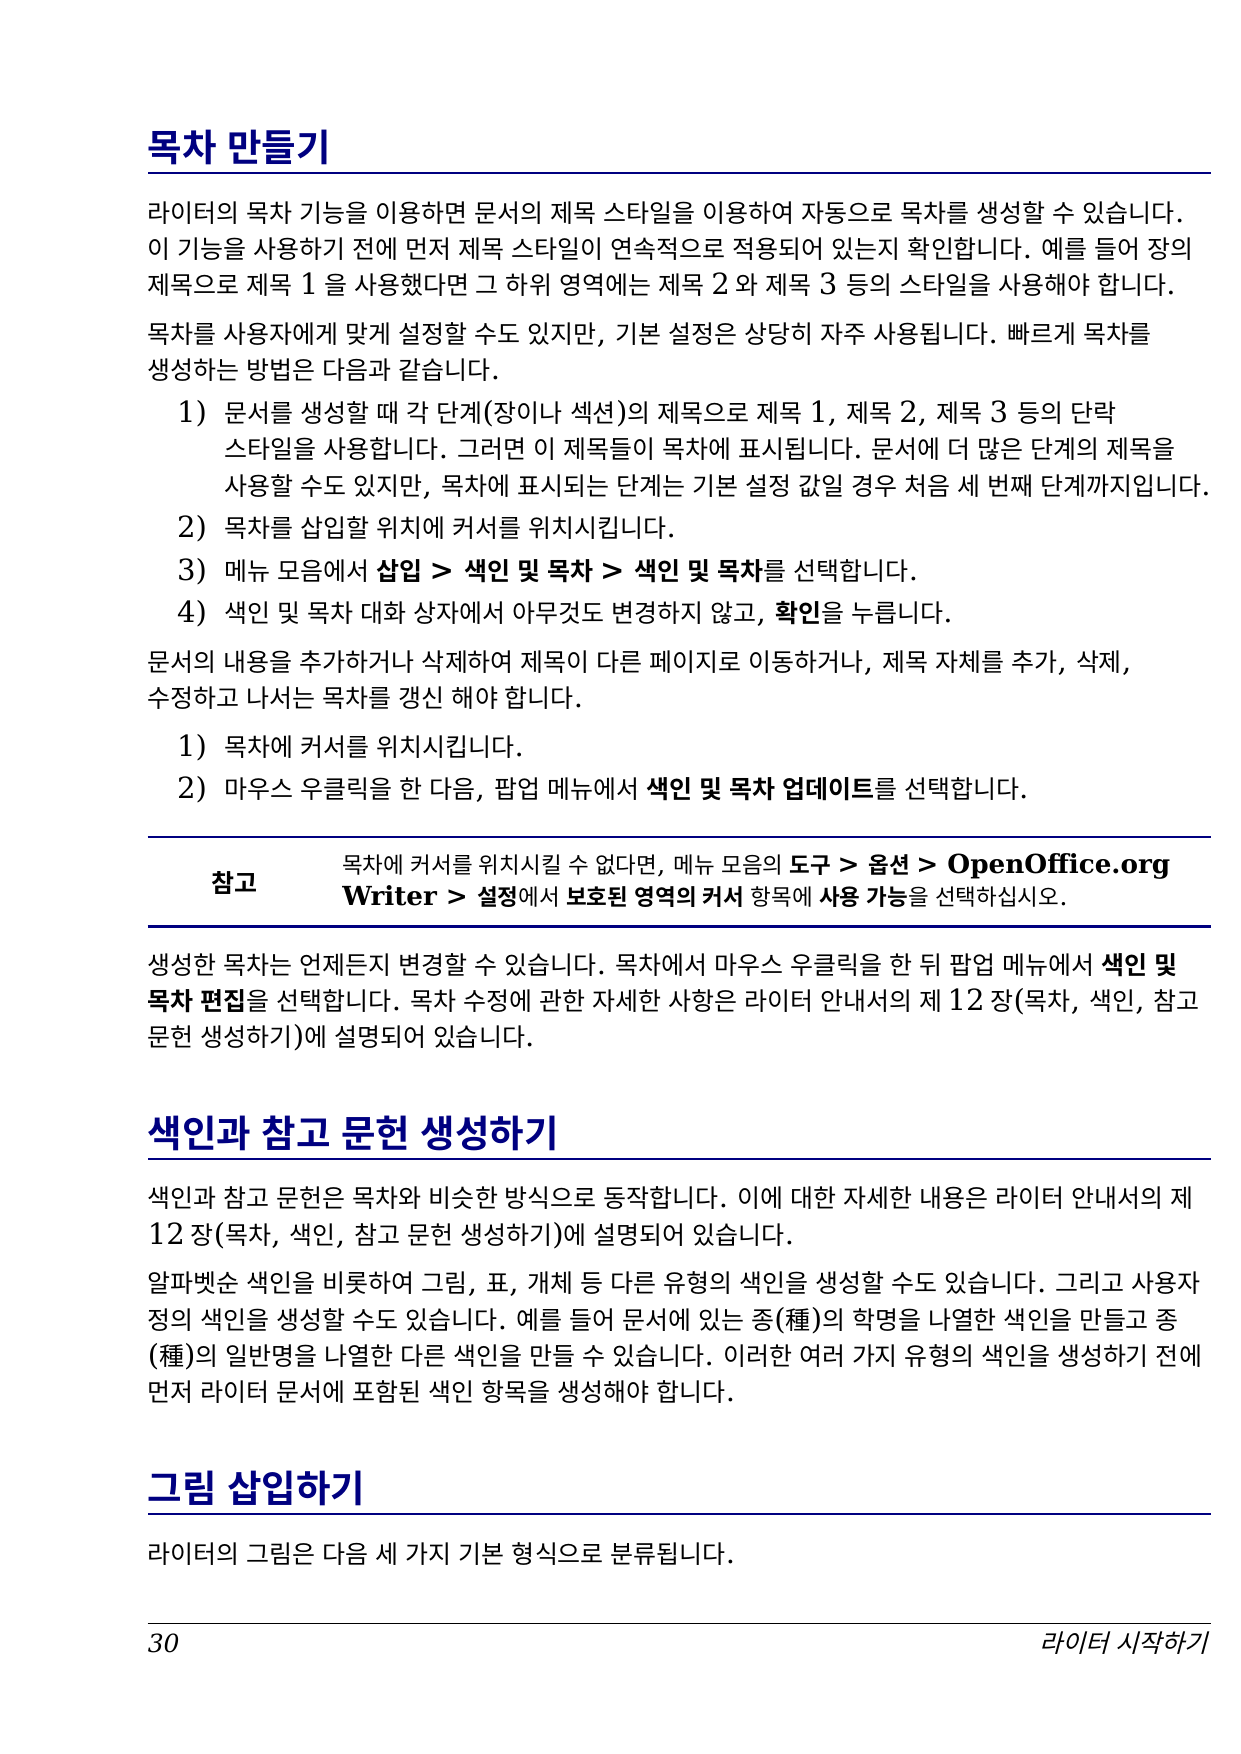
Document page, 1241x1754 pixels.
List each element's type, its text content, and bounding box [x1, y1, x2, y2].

list 목차를 사용자에게 맞게 설정할 수도 있지만, 기본 설정은 상당히 자주 사용됩니다. 빠르게 목차를 생성하는 방법은 다음과 같습니다. [148, 314, 1211, 387]
list 문서를 생성할 때 각 단계(장이나 섹션)의 제목으로 제목 1, 제목 2, 제목 3 등의 단락 스타일을 사용합니다. 그러면 이 제목들이 목차에 표시됩니다. 문서에 더 많은 단계의 제목을 사용할 수도 있지만, 목차에 표시되는 단계는 기본 설정 값일 경우 처음 세 번째 단계까지입니다. [207, 393, 1211, 502]
subtitle 그림 삽입하기 [148, 1459, 1211, 1513]
text 알파벳순 색인을 비롯하여 그림, 표, 개체 등 다른 유형의 색인을 생성할 수도 있습니다. 그리고 사용자 정의 색인을 생성할 수도 있습니다. 예를 들어 문서에 있는 종(種)의 학명을 나열한 색인을 만들고 종(種)의 일반명을 나열한 다른 색인을 만들 수 있습니다. 이러한 여러 가지 유형의 색인을 생성하기 전에 먼저 라이터 문서에 포함된 색인 항목을 생성해야 합니다. [148, 1264, 1211, 1409]
subtitle 목차 만들기 [148, 118, 1211, 172]
text 라이터의 목차 기능을 이용하면 문서의 제목 스타일을 이용하여 자동으로 목차를 생성할 수 있습니다. 이 기능을 사용하기 전에 먼저 제목 스타일이 연속적으로 적용되어 있는지 확인합니다. 예를 들어 장의 제목으로 제목 1을 사용했다면 그 하위 영역에는 제목 2와 제목 3 등의 스타일을 사용해야 합니다. [148, 193, 1211, 302]
table_header 참고 [148, 838, 321, 925]
list 목차에 커서를 위치시킵니다. [207, 727, 1211, 763]
list 메뉴 모음에서 삽입 > 색인 및 목차 > 색인 및 목차를 선택합니다. [207, 551, 1211, 587]
text 문서의 내용을 추가하거나 삭제하여 제목이 다른 페이지로 이동하거나, 제목 자체를 추가, 삭제, 수정하고 나서는 목차를 갱신 해야 합니다. [148, 642, 1211, 715]
list 마우스 우클릭을 한 다음, 팝업 메뉴에서 색인 및 목차 업데이트를 선택합니다. [207, 770, 1211, 806]
subtitle 색인과 참고 문헌 생성하기 [148, 1104, 1211, 1158]
list 색인 및 목차 대화 상자에서 아무것도 변경하지 않고, 확인을 누릅니다. [207, 593, 1211, 630]
text 색인과 참고 문헌은 목차와 비슷한 방식으로 동작합니다. 이에 대한 자세한 내용은 라이터 안내서의 제12장(목차, 색인, 참고 문헌 생성하기)에 설명되어 있습니다. [148, 1179, 1211, 1251]
text 라이터의 그림은 다음 세 가지 기본 형식으로 분류됩니다. [148, 1534, 1211, 1570]
list 목차를 삽입할 위치에 커서를 위치시킵니다. [207, 508, 1211, 545]
table_header 목차에 커서를 위치시킬 수 없다면, 메뉴 모음의 도구 > 옵션 > OpenOffice.org Writer > 설정에서 보호된 영역의 커서 항목에 사용 가능을 선택하십시오. [321, 838, 1211, 925]
text 생성한 목차는 언제든지 변경할 수 있습니다. 목차에서 마우스 우클릭을 한 뒤 팝업 메뉴에서 색인 및 목차 편집을 선택합니다. 목차 수정에 관한 자세한 사항은 라이터 안내서의 제12장(목차, 색인, 참고 문헌 생성하기)에 설명되어 있습니다. [148, 945, 1211, 1054]
